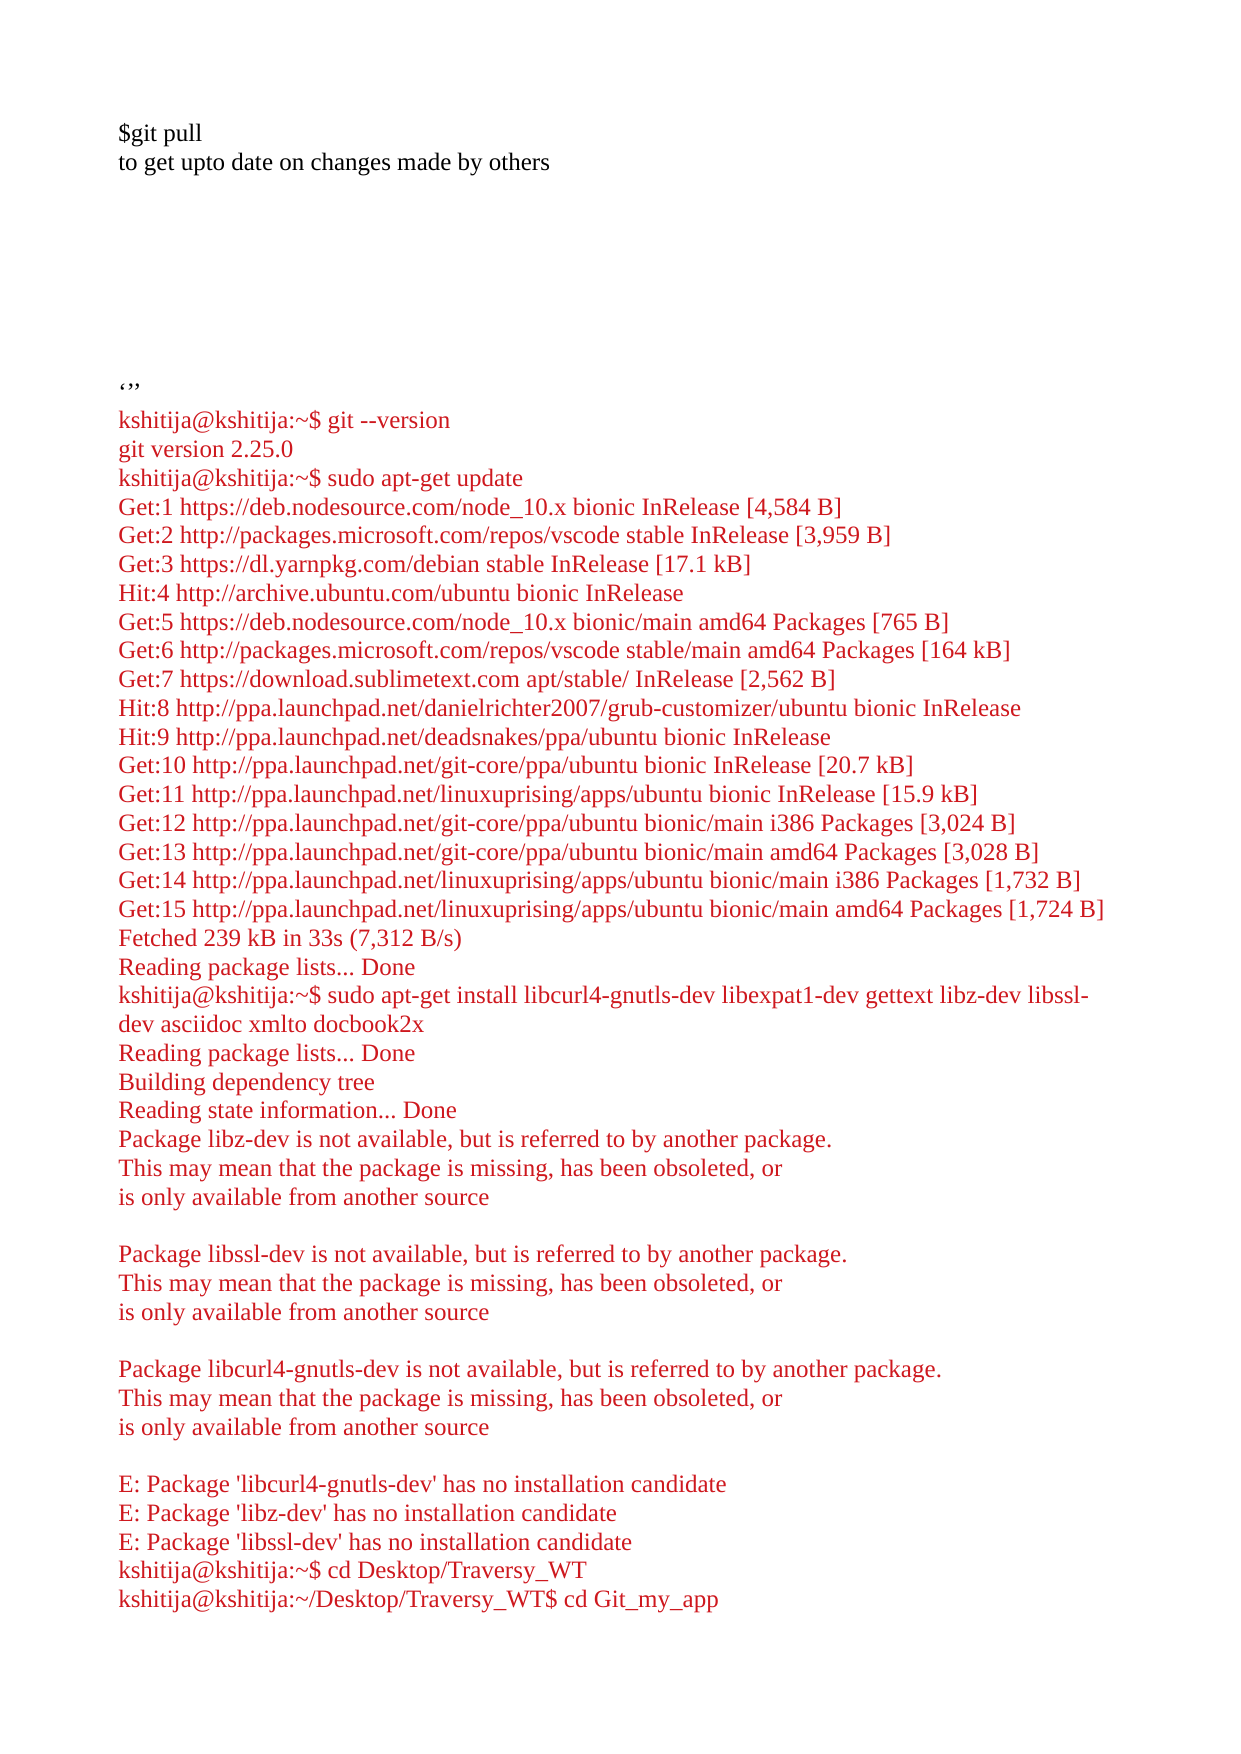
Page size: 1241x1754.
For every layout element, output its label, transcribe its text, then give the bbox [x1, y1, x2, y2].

text Get:14 http://ppa.launchpad.net/linuxuprising/apps/ubuntu bionic/main i386 Packages [1,732 B] [118, 866, 1122, 894]
text to get upto date on changes made by others [118, 147, 1122, 176]
text Hit:8 http://ppa.launchpad.net/danielrichter2007/grub-customizer/ubuntu bionic InRelease [118, 693, 1122, 722]
text Get:3 https://dl.yarnpkg.com/debian stable InRelease [17.1 kB] [118, 549, 1122, 578]
text is only available from another source [118, 1297, 1122, 1326]
text This may mean that the package is missing, has been obsoleted, or [118, 1383, 1122, 1412]
text Get:15 http://ppa.launchpad.net/linuxuprising/apps/ubuntu bionic/main amd64 Packages [1,724 B] [118, 894, 1122, 923]
text ‘’’ [118, 377, 1122, 406]
text kshitija@kshitija:~$ git --version [118, 406, 1122, 434]
text Fetched 239 kB in 33s (7,312 B/s) [118, 923, 1122, 952]
text Get:2 http://packages.microsoft.com/repos/vscode stable InRelease [3,959 B] [118, 521, 1122, 549]
text Building dependency tree [118, 1067, 1122, 1096]
text $git pull [118, 118, 1122, 147]
text Get:11 http://ppa.launchpad.net/linuxuprising/apps/ubuntu bionic InRelease [15.9 kB] [118, 779, 1122, 808]
text Get:6 http://packages.microsoft.com/repos/vscode stable/main amd64 Packages [164 kB] [118, 636, 1122, 664]
text This may mean that the package is missing, has been obsoleted, or [118, 1268, 1122, 1297]
text is only available from another source [118, 1182, 1122, 1211]
text kshitija@kshitija:~$ cd Desktop/Traversy_WT [118, 1556, 1122, 1584]
text Reading package lists... Done [118, 952, 1122, 981]
text kshitija@kshitija:~/Desktop/Traversy_WT$ cd Git_my_app [118, 1584, 1122, 1613]
text Package libssl-dev is not available, but is referred to by another package. [118, 1239, 1122, 1268]
text Get:7 https://download.sublimetext.com apt/stable/ InRelease [2,562 B] [118, 664, 1122, 693]
text Get:13 http://ppa.launchpad.net/git-core/ppa/ubuntu bionic/main amd64 Packages [3,028 B] [118, 837, 1122, 866]
text Reading state information... Done [118, 1096, 1122, 1124]
text Get:1 https://deb.nodesource.com/node_10.x bionic InRelease [4,584 B] [118, 492, 1122, 521]
text Package libz-dev is not available, but is referred to by another package. [118, 1124, 1122, 1153]
text kshitija@kshitija:~$ sudo apt-get update [118, 463, 1122, 492]
text kshitija@kshitija:~$ sudo apt-get install libcurl4-gnutls-dev libexpat1-dev gettext libz-dev libssl-dev asciidoc xmlto docbook2x [118, 981, 1122, 1038]
text is only available from another source [118, 1412, 1122, 1441]
text Get:10 http://ppa.launchpad.net/git-core/ppa/ubuntu bionic InRelease [20.7 kB] [118, 751, 1122, 779]
text This may mean that the package is missing, has been obsoleted, or [118, 1153, 1122, 1182]
text E: Package 'libz-dev' has no installation candidate [118, 1498, 1122, 1527]
text E: Package 'libssl-dev' has no installation candidate [118, 1527, 1122, 1556]
text Hit:9 http://ppa.launchpad.net/deadsnakes/ppa/ubuntu bionic InRelease [118, 722, 1122, 751]
text Reading package lists... Done [118, 1038, 1122, 1067]
text E: Package 'libcurl4-gnutls-dev' has no installation candidate [118, 1469, 1122, 1498]
text git version 2.25.0 [118, 434, 1122, 463]
text Hit:4 http://archive.ubuntu.com/ubuntu bionic InRelease [118, 578, 1122, 607]
text Package libcurl4-gnutls-dev is not available, but is referred to by another package. [118, 1354, 1122, 1383]
text Get:5 https://deb.nodesource.com/node_10.x bionic/main amd64 Packages [765 B] [118, 607, 1122, 636]
text Get:12 http://ppa.launchpad.net/git-core/ppa/ubuntu bionic/main i386 Packages [3,024 B] [118, 808, 1122, 837]
